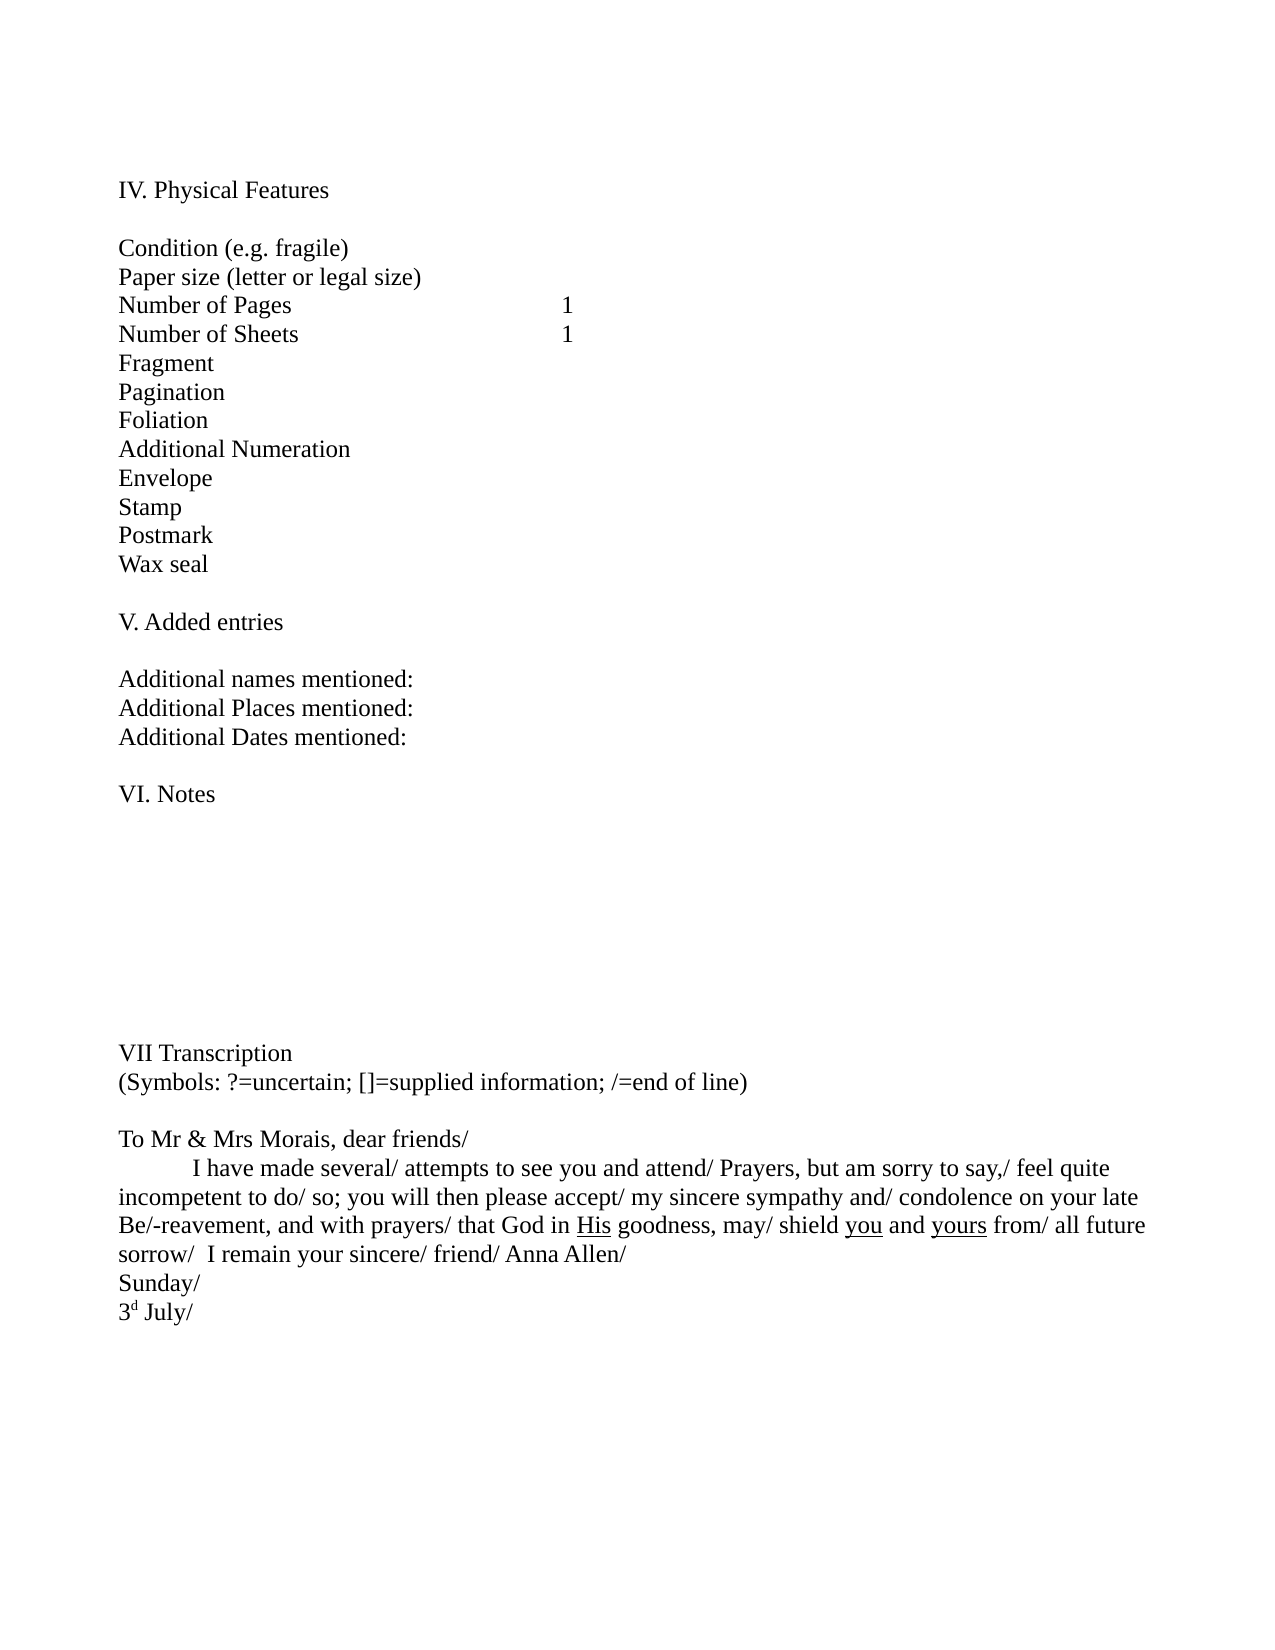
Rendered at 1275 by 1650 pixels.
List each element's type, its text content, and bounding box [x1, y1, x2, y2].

text Envelope [118, 463, 1157, 492]
text Paper size (letter or legal size) [118, 262, 1157, 291]
text Number of Pages 1 [118, 291, 1157, 319]
text I have made several/ attempts to see you and attend/ Prayers, but am sorry to say,/ feel quite incompetent to do/ so; you will then please accept/ my sincere sympathy and/ condolence on your late Be/-reavement, and with prayers/ that God in His goodness, may/ shield you and yours from/ all future sorrow/ I remain your sincere/ friend/ Anna Allen/ [118, 1153, 1157, 1268]
text Pagination [118, 377, 1157, 406]
text Stamp [118, 492, 1157, 521]
text Condition (e.g. fragile) [118, 233, 1157, 262]
text Additional Numeration [118, 434, 1157, 463]
text Wax seal [118, 549, 1157, 578]
text Fragment [118, 348, 1157, 377]
text VI. Notes [118, 779, 1157, 808]
text Additional Dates mentioned: [118, 722, 1157, 751]
text Postma rk [118, 521, 1157, 549]
text (Symbols: ?=uncertain; []=supplied information; /=end of line) [118, 1067, 1157, 1096]
text Number of Sheets 1 [118, 319, 1157, 348]
text 3d July/ [118, 1297, 1157, 1326]
text Additional Places mentioned: [118, 693, 1157, 722]
text VII Transcription [118, 1038, 1157, 1067]
text IV. Physical Features [118, 176, 1157, 204]
text Sunday/ [118, 1268, 1157, 1297]
text To Mr & Mrs Morais, dear friends/ [118, 1124, 1157, 1153]
text Additional names mentioned: [118, 664, 1157, 693]
text Foliation [118, 406, 1157, 434]
text V. Added entries [118, 607, 1157, 636]
